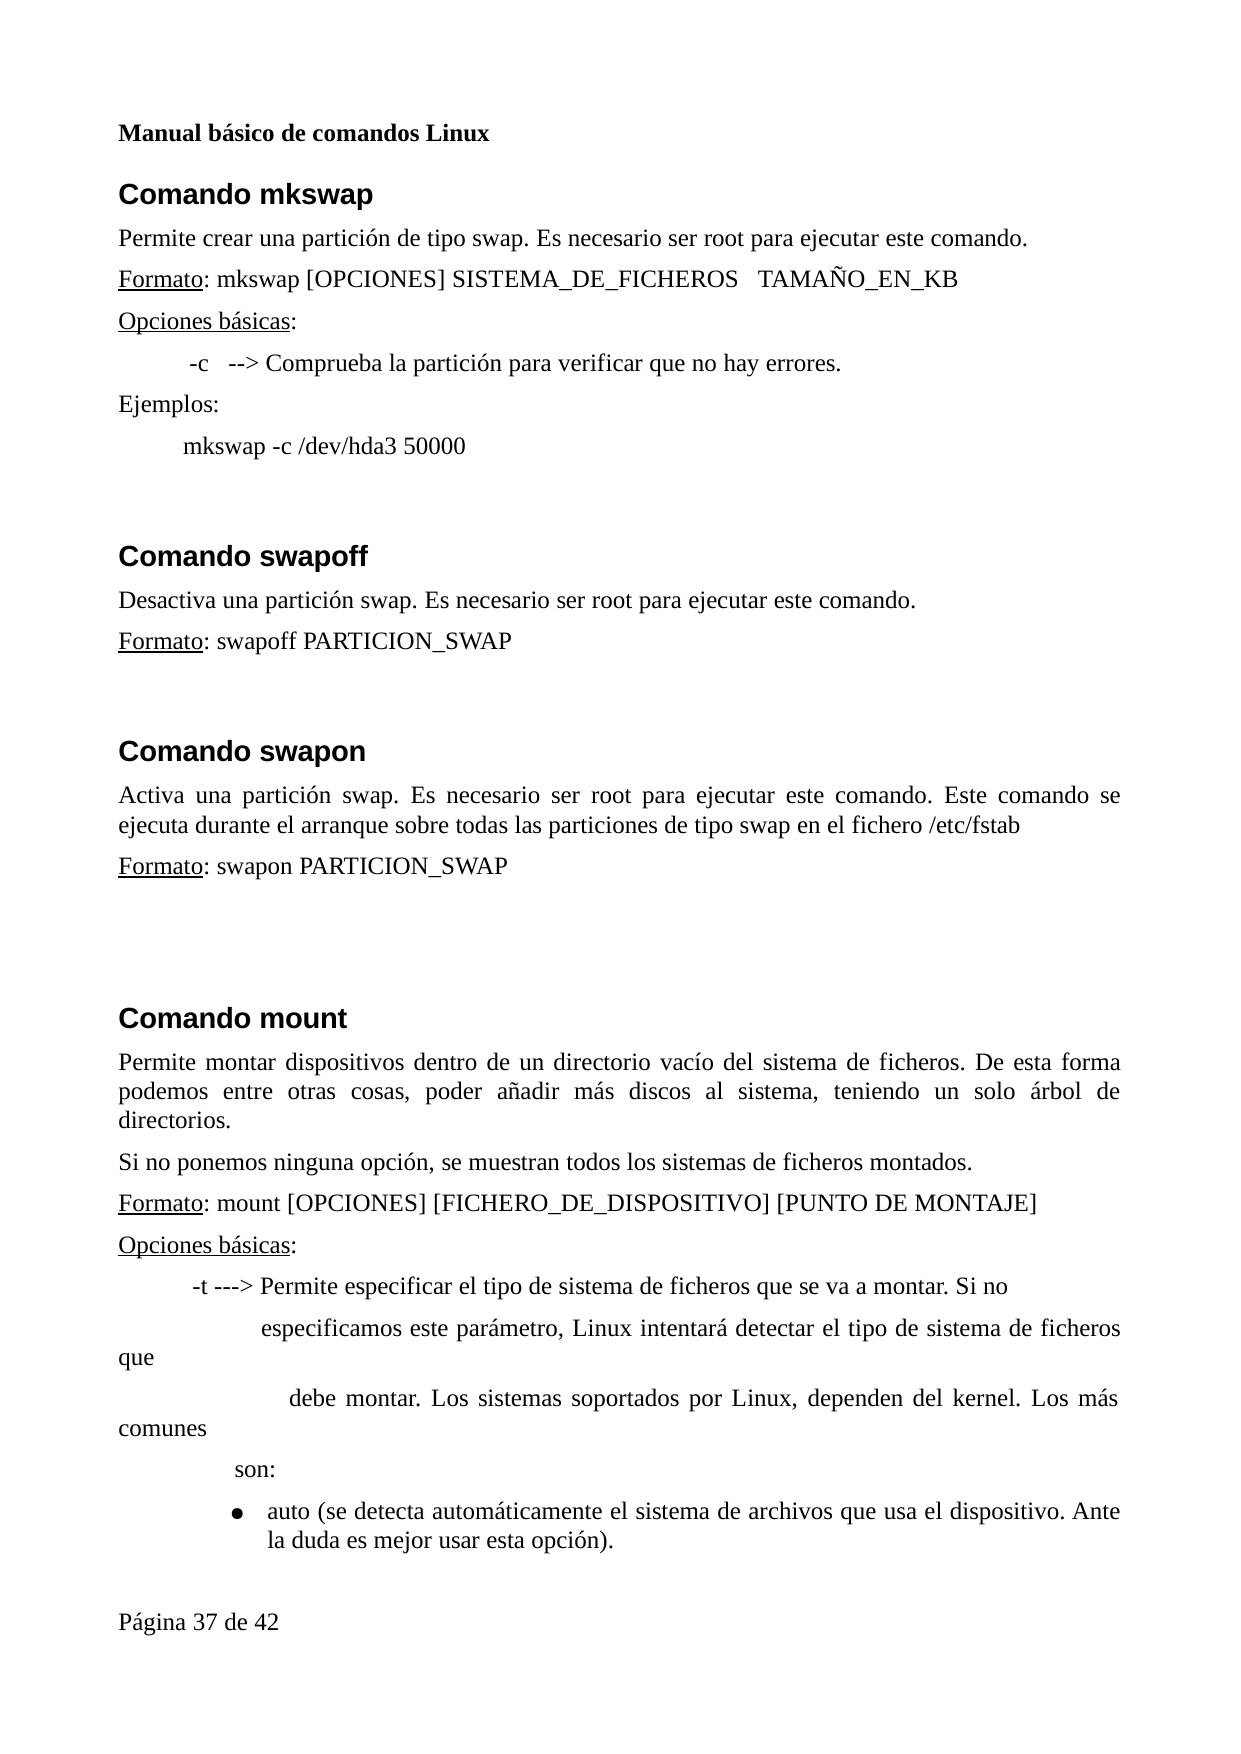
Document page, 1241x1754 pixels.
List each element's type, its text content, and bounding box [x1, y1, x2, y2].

text Formato: swapoff PARTICION_SWAP [118, 626, 1122, 655]
text Opciones básicas: [118, 1229, 1122, 1259]
text -c --> Comprueba la partición para verificar que no hay errores. [118, 347, 1122, 376]
subtitle Comando mkswap [118, 177, 1122, 210]
text Permite montar dispositivos dentro de un directorio vacío del sistema de ficheros. De esta forma podemos entre otras cosas, poder añadir más discos al sistema, teniendo un solo árbol de directorios. [118, 1047, 1122, 1134]
text especificamos este parámetro, Linux intentará detectar el tipo de sistema de ficheros que [118, 1313, 1122, 1371]
text -t ---> Permite especificar el tipo de sistema de ficheros que se va a montar. Si no [118, 1271, 1122, 1300]
text Ejemplos: [118, 389, 1122, 418]
text debe montar. Los sistemas soportados por Linux, dependen del kernel. Los más comunes [118, 1383, 1122, 1441]
text Activa una partición swap. Es necesario ser root para ejecutar este comando. Este comando se ejecuta durante el arranque sobre todas las particiones de tipo swap en el fichero /etc/fstab [118, 780, 1122, 838]
text Opciones básicas: [118, 306, 1122, 335]
text Si no ponemos ninguna opción, se muestran todos los sistemas de ficheros montados. [118, 1146, 1122, 1176]
list auto (se detecta automáticamente el sistema de archivos que usa el dispositivo. Ante la duda es mejor usar esta opción). [229, 1496, 1122, 1554]
subtitle Comando mount [118, 1001, 1122, 1034]
text mkswap -c /dev/hda3 50000 [118, 431, 1122, 459]
subtitle Comando swapon [118, 734, 1122, 768]
text Permite crear una partición de tipo swap. Es necesario ser root para ejecutar este comando. [118, 223, 1122, 252]
text son: [118, 1454, 1122, 1483]
text Formato: mkswap [OPCIONES] SISTEMA_DE_FICHEROS TAMAÑO_EN_KB [118, 264, 1122, 293]
text Formato: mount [OPCIONES] [FICHERO_DE_DISPOSITIVO] [PUNTO DE MONTAJE] [118, 1188, 1122, 1217]
text Desactiva una partición swap. Es necesario ser root para ejecutar este comando. [118, 585, 1122, 614]
text Formato: swapon PARTICION_SWAP [118, 851, 1122, 880]
subtitle Comando swapoff [118, 539, 1122, 572]
